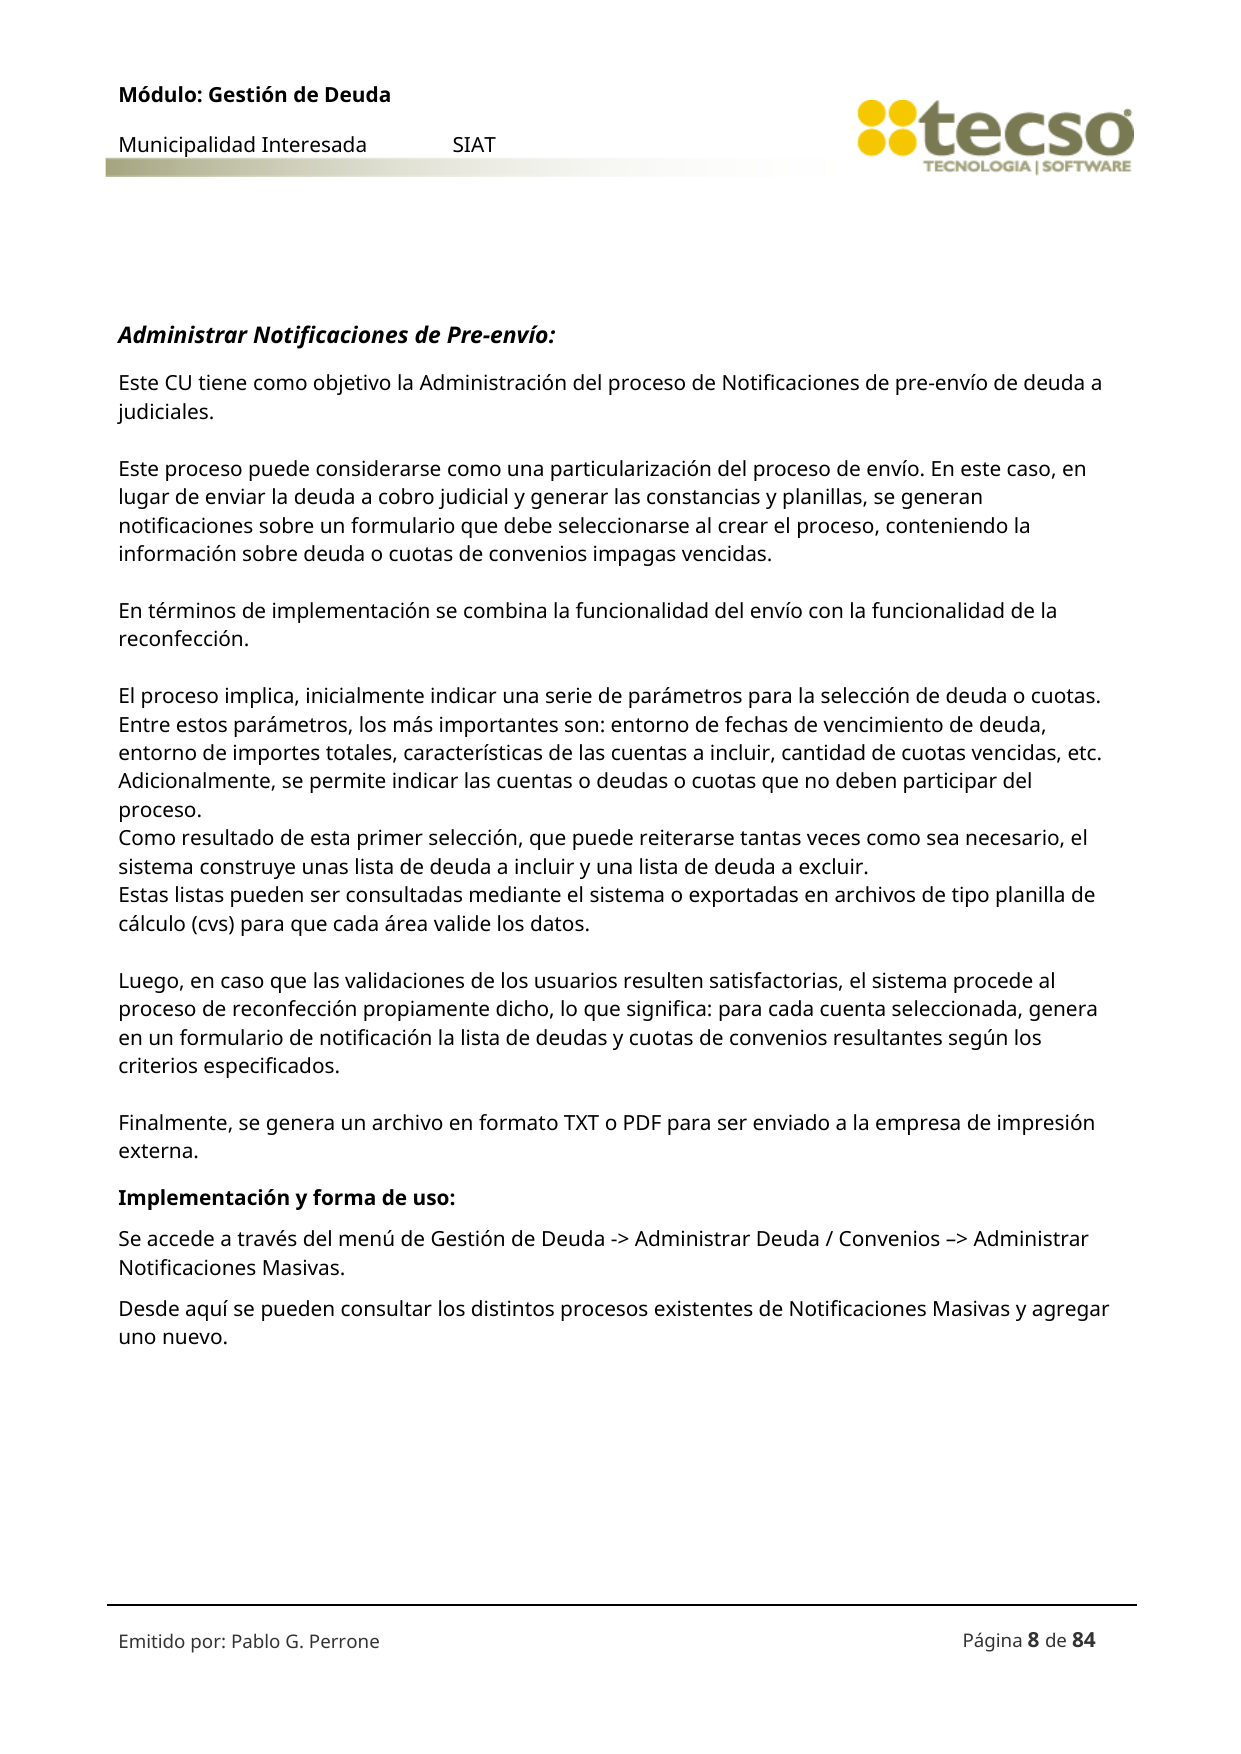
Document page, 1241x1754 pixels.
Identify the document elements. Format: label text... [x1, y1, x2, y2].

subtitle Administrar Notificaciones de Pre-envío: [118, 318, 1122, 350]
text Desde aquí se pueden consultar los distintos procesos existentes de Notificaciones Masivas y agregar uno nuevo. [118, 1294, 1122, 1351]
text Implementación y forma de uso: [118, 1183, 1122, 1212]
text Se accede a través del menú de Gestión de Deuda -> Administrar Deuda / Convenios –> Administrar Notificaciones Masivas. [118, 1224, 1122, 1281]
picture [105, 100, 1134, 177]
text Este CU tiene como objetivo la Administración del proceso de Notificaciones de pre-envío de deuda a judiciales. Este proceso puede considerarse como una particularización del proceso de envío. En este caso, en lugar de enviar la deuda a cobro judicial y generar las constancias y planillas, se generan notificaciones sobre un formulario que debe seleccionarse al crear el proceso, conteniendo la información sobre deuda o cuotas de convenios impagas vencidas. En términos de implementación se combina la funcionalidad del envío con la funcionalidad de la reconfección. El proceso implica, inicialmente indicar una serie de parámetros para la selección de deuda o cuotas. Entre estos parámetros, los más importantes son: entorno de fechas de vencimiento de deuda, entorno de importes totales, características de las cuentas a incluir, cantidad de cuotas vencidas, etc. Adicionalmente, se permite indicar las cuentas o deudas o cuotas que no deben participar del proceso. Como resultado de esta primer selección, que puede reiterarse tantas veces como sea necesario, el sistema construye unas lista de deuda a incluir y una lista de deuda a excluir. Estas listas pueden ser consultadas mediante el sistema o exportadas en archivos de tipo planilla de cálculo (cvs) para que cada área valide los datos. Luego, en caso que las validaciones de los usuarios resulten satisfactorias, el sistema procede al proceso de reconfección propiamente dicho, lo que significa: para cada cuenta seleccionada, genera en un formulario de notificación la lista de deudas y cuotas de convenios resultantes según los criterios especificados. Finalmente, se genera un archivo en formato TXT o PDF para ser enviado a la empresa de impresión externa. [118, 368, 1122, 1165]
